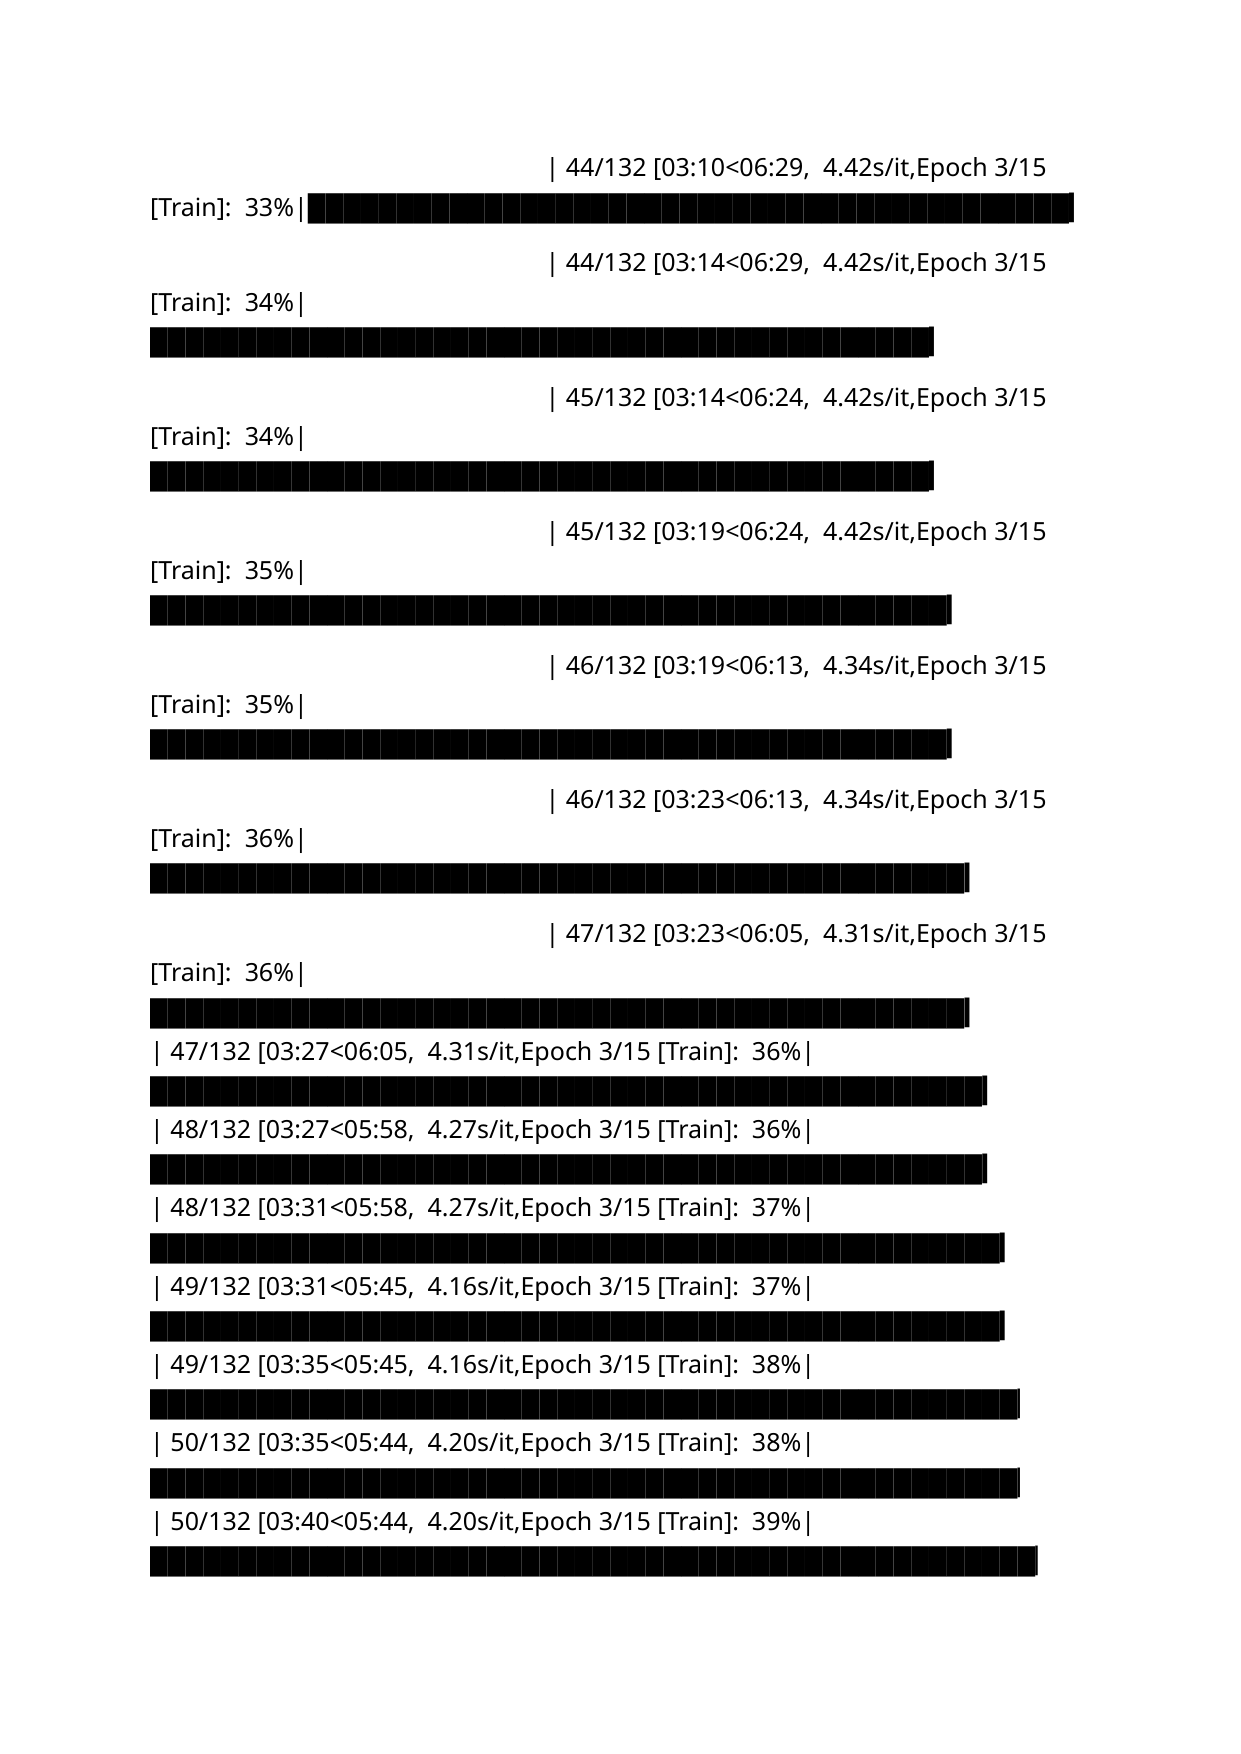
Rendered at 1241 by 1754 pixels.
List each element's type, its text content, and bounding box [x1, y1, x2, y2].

text | 46/132 [03:23<06:13, 4.34s/it,Epoch 3/15 [Train]: 36%|██████████████████████████████████████████████▎ [150, 782, 1090, 894]
text | 44/132 [03:10<06:29, 4.42s/it,Epoch 3/15 [Train]: 33%|███████████████████████████████████████████▎ [150, 150, 1090, 223]
text | 45/132 [03:14<06:24, 4.42s/it,Epoch 3/15 [Train]: 34%|████████████████████████████████████████████▎ [150, 379, 1090, 492]
text | 44/132 [03:14<06:29, 4.42s/it,Epoch 3/15 [Train]: 34%|████████████████████████████████████████████▎ [150, 245, 1090, 357]
text | 45/132 [03:19<06:24, 4.42s/it,Epoch 3/15 [Train]: 35%|█████████████████████████████████████████████▎ [150, 513, 1090, 626]
text | 47/132 [03:23<06:05, 4.31s/it,Epoch 3/15 [Train]: 36%|██████████████████████████████████████████████▎ | 47/132 [03:27<06:05, 4.31s/it,Epoch 3/15 [Train]: 36%|███████████████████████████████████████████████▎ | 48/132 [03:27<05:58, 4.27s/it,Epoch 3/15 [Train]: 36%|███████████████████████████████████████████████▎ | 48/132 [03:31<05:58, 4.27s/it,Epoch 3/15 [Train]: 37%|████████████████████████████████████████████████▎ | 49/132 [03:31<05:45, 4.16s/it,Epoch 3/15 [Train]: 37%|████████████████████████████████████████████████▎ | 49/132 [03:35<05:45, 4.16s/it,Epoch 3/15 [Train]: 38%|█████████████████████████████████████████████████▏ | 50/132 [03:35<05:44, 4.20s/it,Epoch 3/15 [Train]: 38%|█████████████████████████████████████████████████▏ | 50/132 [03:40<05:44, 4.20s/it,Epoch 3/15 [Train]: 39%|██████████████████████████████████████████████████▏ [150, 916, 1090, 1577]
text | 46/132 [03:19<06:13, 4.34s/it,Epoch 3/15 [Train]: 35%|█████████████████████████████████████████████▎ [150, 647, 1090, 760]
